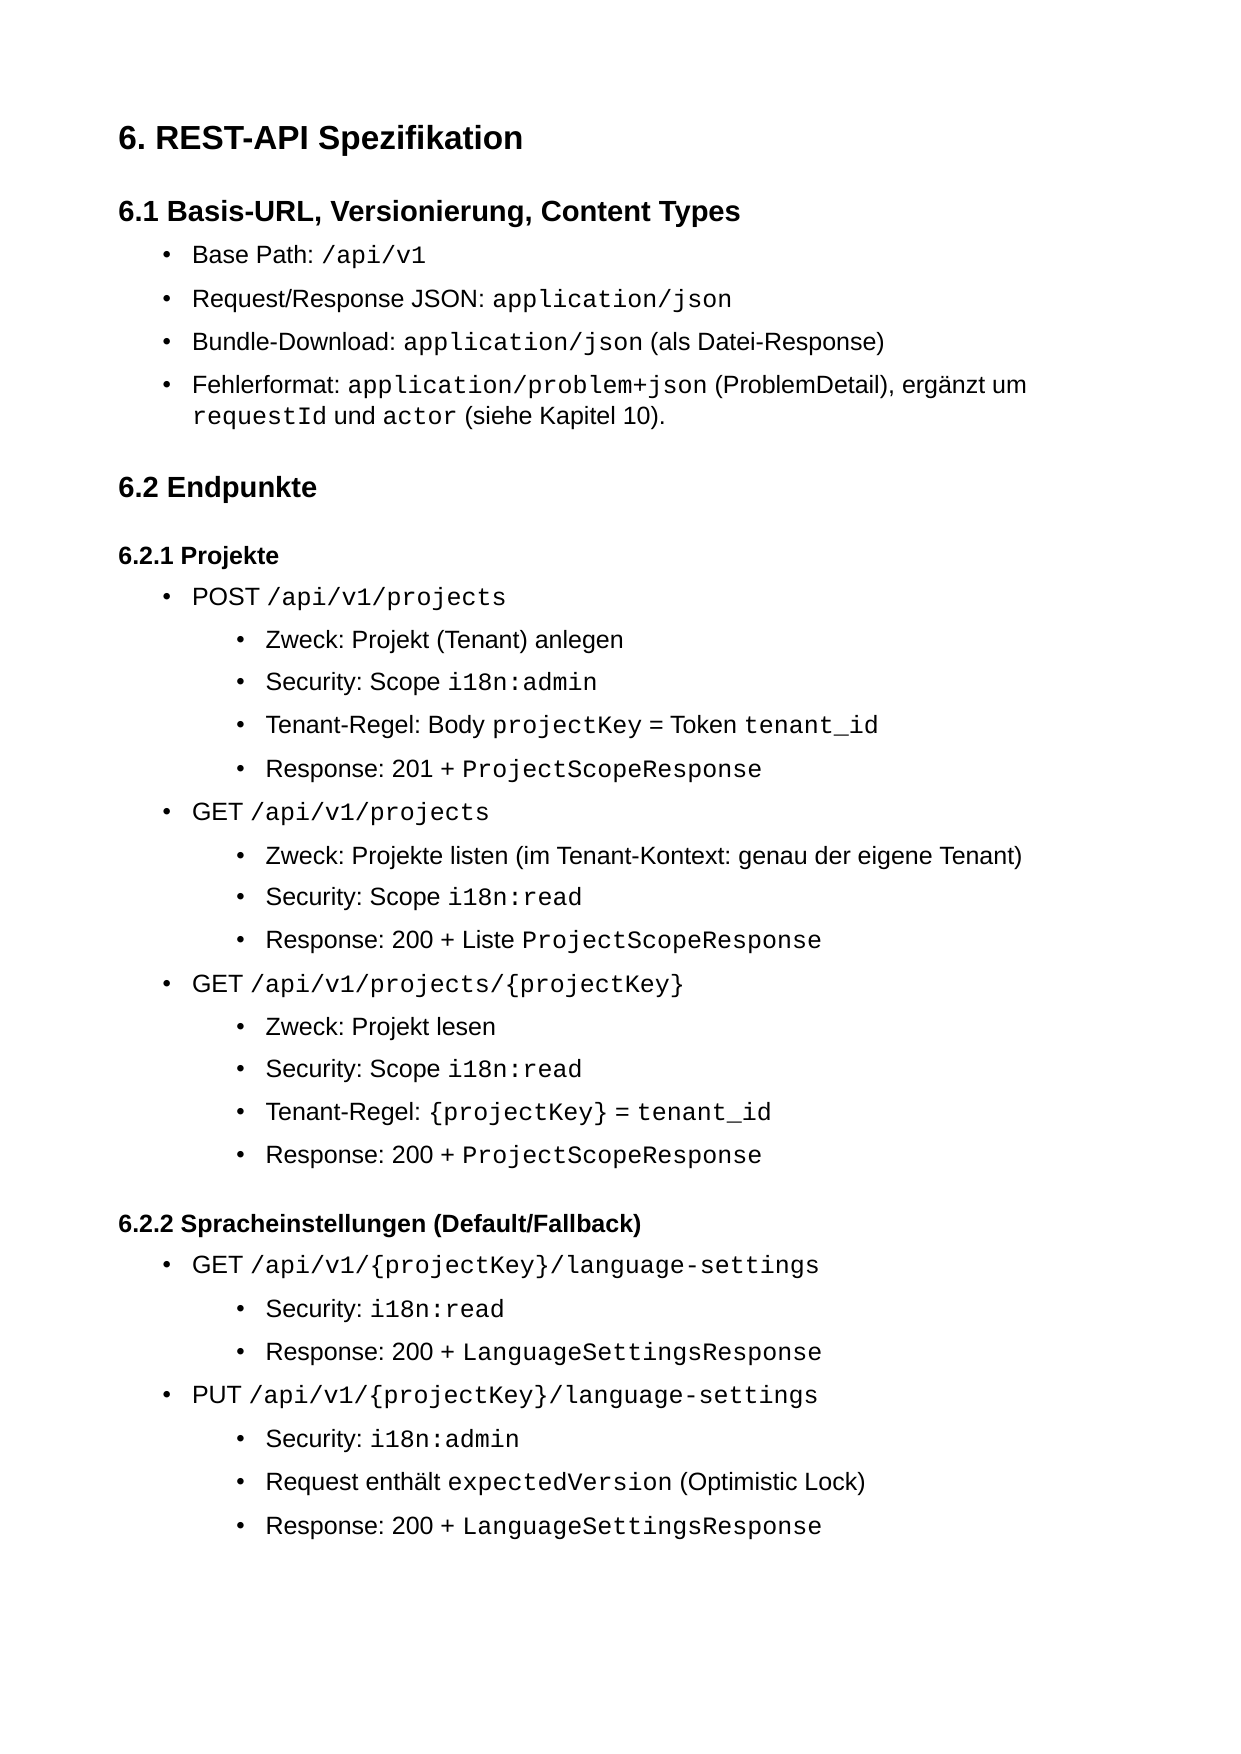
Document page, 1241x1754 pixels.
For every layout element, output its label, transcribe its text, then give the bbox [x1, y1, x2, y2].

list Security: i18n:admin [236, 1424, 1122, 1455]
list GET /api/v1/projects/{projectKey} [162, 969, 1122, 1000]
list Response: 200 + LanguageSettingsResponse [236, 1337, 1122, 1368]
list Tenant-Regel: Body projectKey = Token tenant_id [236, 710, 1122, 741]
list Response: 200 + Liste ProjectScopeResponse [236, 925, 1122, 956]
list Security: Scope i18n:admin [236, 667, 1122, 698]
subtitle 6.2.1 Projekte [118, 541, 1122, 569]
subtitle 6.1 Basis-URL, Versionierung, Content Types [118, 194, 1122, 228]
subtitle 6. REST-API Spezifikation [118, 118, 1122, 157]
list GET /api/v1/{projectKey}/language-settings [162, 1250, 1122, 1281]
list Zweck: Projekt (Tenant) anlegen [236, 626, 1122, 654]
list PUT /api/v1/{projectKey}/language-settings [162, 1381, 1122, 1411]
list Response: 200 + ProjectScopeResponse [236, 1141, 1122, 1171]
list Response: 200 + LanguageSettingsResponse [236, 1511, 1122, 1542]
list Security: Scope i18n:read [236, 1054, 1122, 1084]
list Zweck: Projekt lesen [236, 1012, 1122, 1041]
list GET /api/v1/projects [162, 797, 1122, 828]
list Zweck: Projekte listen (im Tenant-Kontext: genau der eigene Tenant) [236, 841, 1122, 869]
list Fehlerformat: application/problem+json (ProblemDetail), ergänzt um requestId und actor (siehe Kapitel 10). [162, 370, 1122, 432]
list Base Path: /api/v1 [162, 240, 1122, 271]
list Security: Scope i18n:read [236, 882, 1122, 913]
list Bundle-Download: application/json (als Datei-Response) [162, 327, 1122, 358]
list Tenant-Regel: {projectKey} = tenant_id [236, 1097, 1122, 1128]
list Security: i18n:read [236, 1294, 1122, 1324]
list Response: 201 + ProjectScopeResponse [236, 754, 1122, 785]
list Request enthält expectedVersion (Optimistic Lock) [236, 1467, 1122, 1498]
subtitle 6.2.2 Spracheinstellungen (Default/Fallback) [118, 1209, 1122, 1238]
list POST /api/v1/projects [162, 582, 1122, 613]
subtitle 6.2 Endpunkte [118, 470, 1122, 503]
list Request/Response JSON: application/json [162, 283, 1122, 314]
